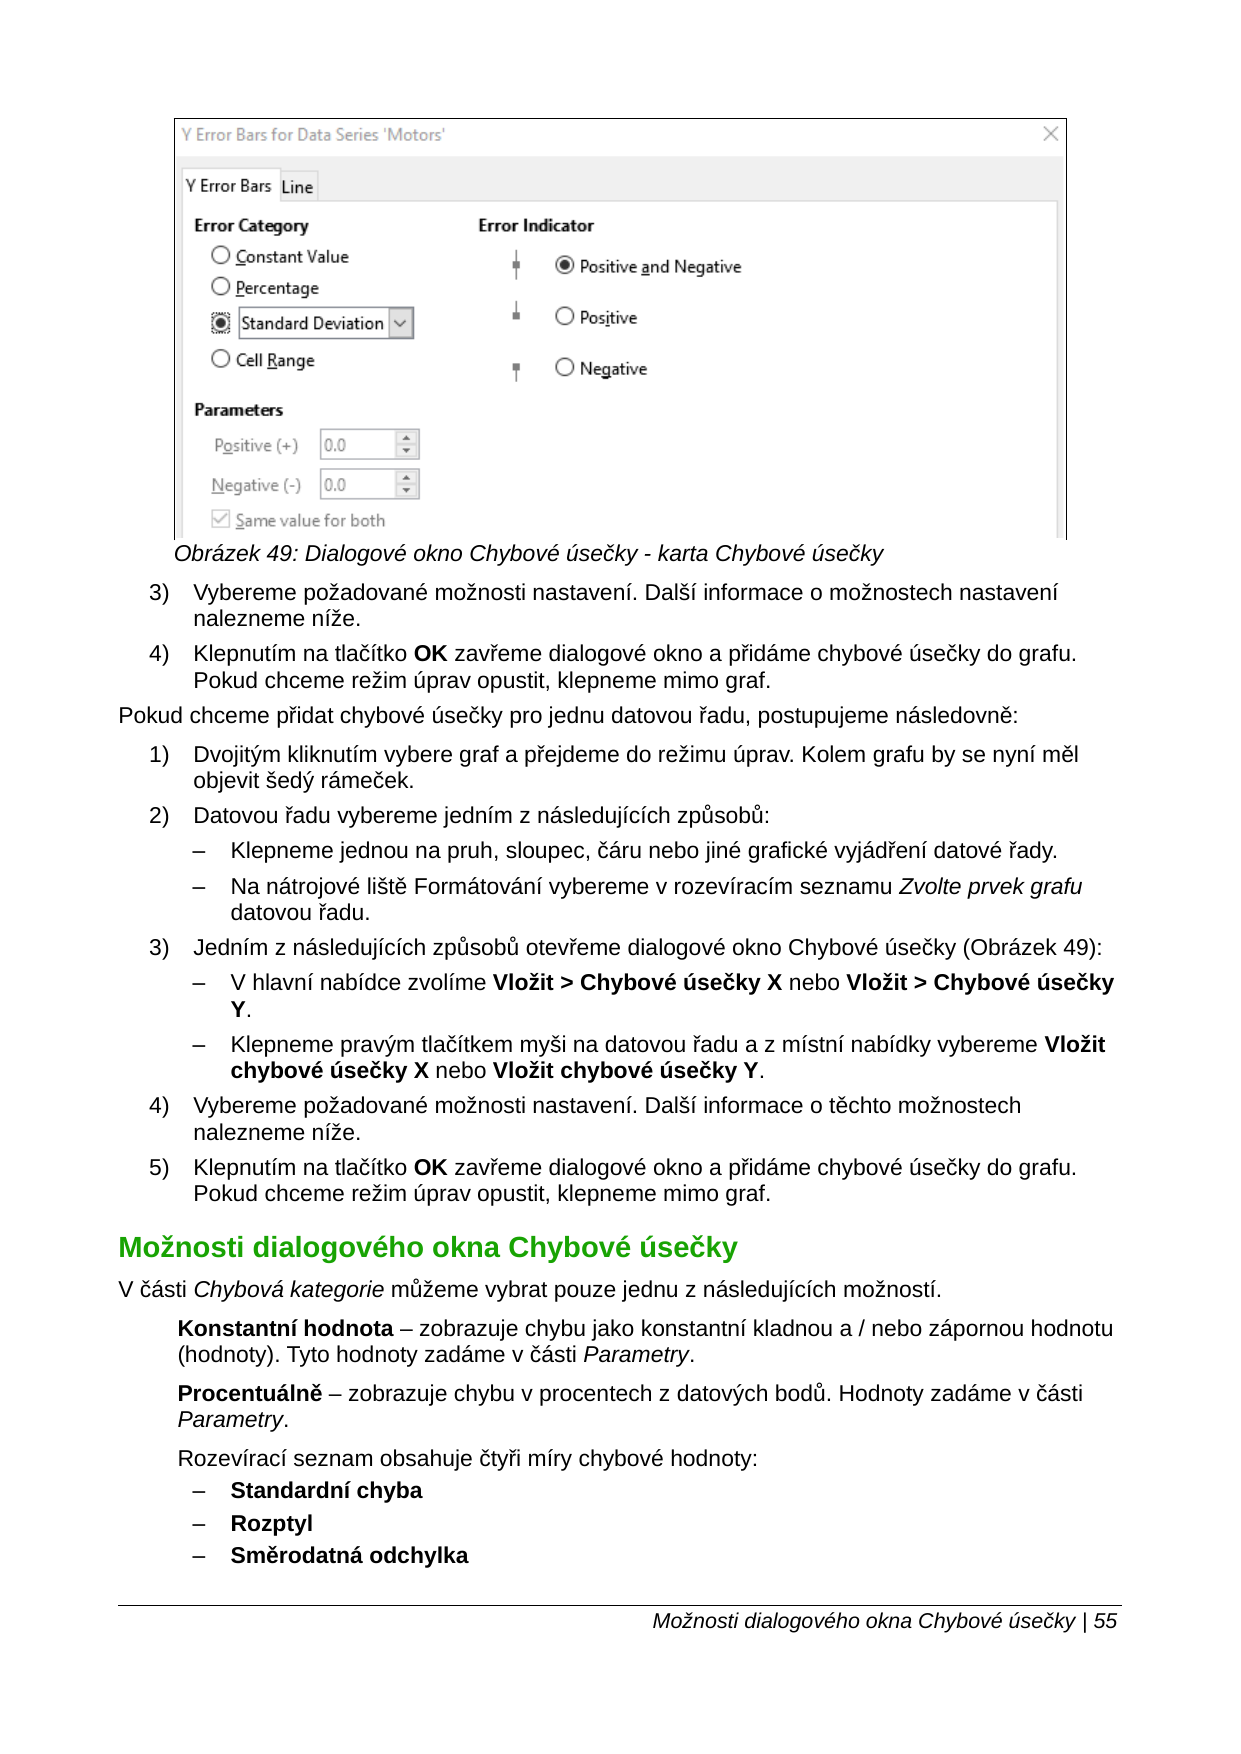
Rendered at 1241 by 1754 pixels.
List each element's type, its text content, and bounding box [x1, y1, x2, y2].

list Klepneme pravým tlačítkem myši na datovou řadu a z místní nabídky vybereme Vložit chybové úsečky X nebo Vložit chybové úsečky Y. [192, 1031, 1122, 1084]
list Standardní chyba [192, 1477, 1122, 1504]
text Rozevírací seznam obsahuje čtyři míry chybové hodnoty: [177, 1445, 1122, 1471]
list Na nátrojové liště Formátování vybereme v rozevíracím seznamu Zvolte prvek grafu datovou řadu. [192, 873, 1122, 925]
list Rozptyl [192, 1509, 1122, 1536]
text Procentuálně – zobrazuje chybu v procentech z datových bodů. Hodnoty zadáme v části Parametry. [177, 1380, 1122, 1432]
subtitle Možnosti dialogového okna Chybové úsečky [118, 1230, 1122, 1264]
list Vybereme požadované možnosti nastavení. Další informace o možnostech nastavení nalezneme níže. [169, 579, 1122, 631]
text Pokud chceme přidat chybové úsečky pro jednu datovou řadu, postupujeme následovně: [118, 702, 1122, 728]
text V části Chybová kategorie můžeme vybrat pouze jednu z následujících možností. [118, 1276, 1122, 1302]
list Dvojitým kliknutím vybere graf a přejdeme do režimu úprav. Kolem grafu by se nyní měl objevit šedý rámeček. [169, 741, 1122, 793]
list V hlavní nabídce zvolíme Vložit > Chybové úsečky X nebo Vložit > Chybové úsečky Y. [192, 969, 1122, 1022]
list Klepnutím na tlačítko OK zavřeme dialogové okno a přidáme chybové úsečky do grafu. Pokud chceme režim úprav opustit, klepneme mimo graf. [169, 1154, 1122, 1207]
text Konstantní hodnota – zobrazuje chybu jako konstantní kladnou a / nebo zápornou hodnotu (hodnoty). Tyto hodnoty zadáme v části Parametry. [177, 1314, 1122, 1367]
list Datovou řadu vybereme jedním z následujících způsobů: [169, 802, 1122, 828]
list Vybereme požadované možnosti nastavení. Další informace o těchto možnostech nalezneme níže. [169, 1092, 1122, 1145]
list Klepneme jednou na pruh, sloupec, čáru nebo jiné grafické vyjádření datové řady. [192, 837, 1122, 864]
picture [176, 121, 1064, 538]
list Klepnutím na tlačítko OK zavřeme dialogové okno a přidáme chybové úsečky do grafu. Pokud chceme režim úprav opustit, klepneme mimo graf. [169, 640, 1122, 693]
list Směrodatná odchylka [192, 1542, 1122, 1568]
list Jedním z následujících způsobů otevřeme dialogové okno Chybové úsečky (Obrázek 49): [169, 934, 1122, 961]
text Obrázek 49: Dialogové okno Chybové úsečky - karta Chybové úsečky [173, 119, 1067, 567]
